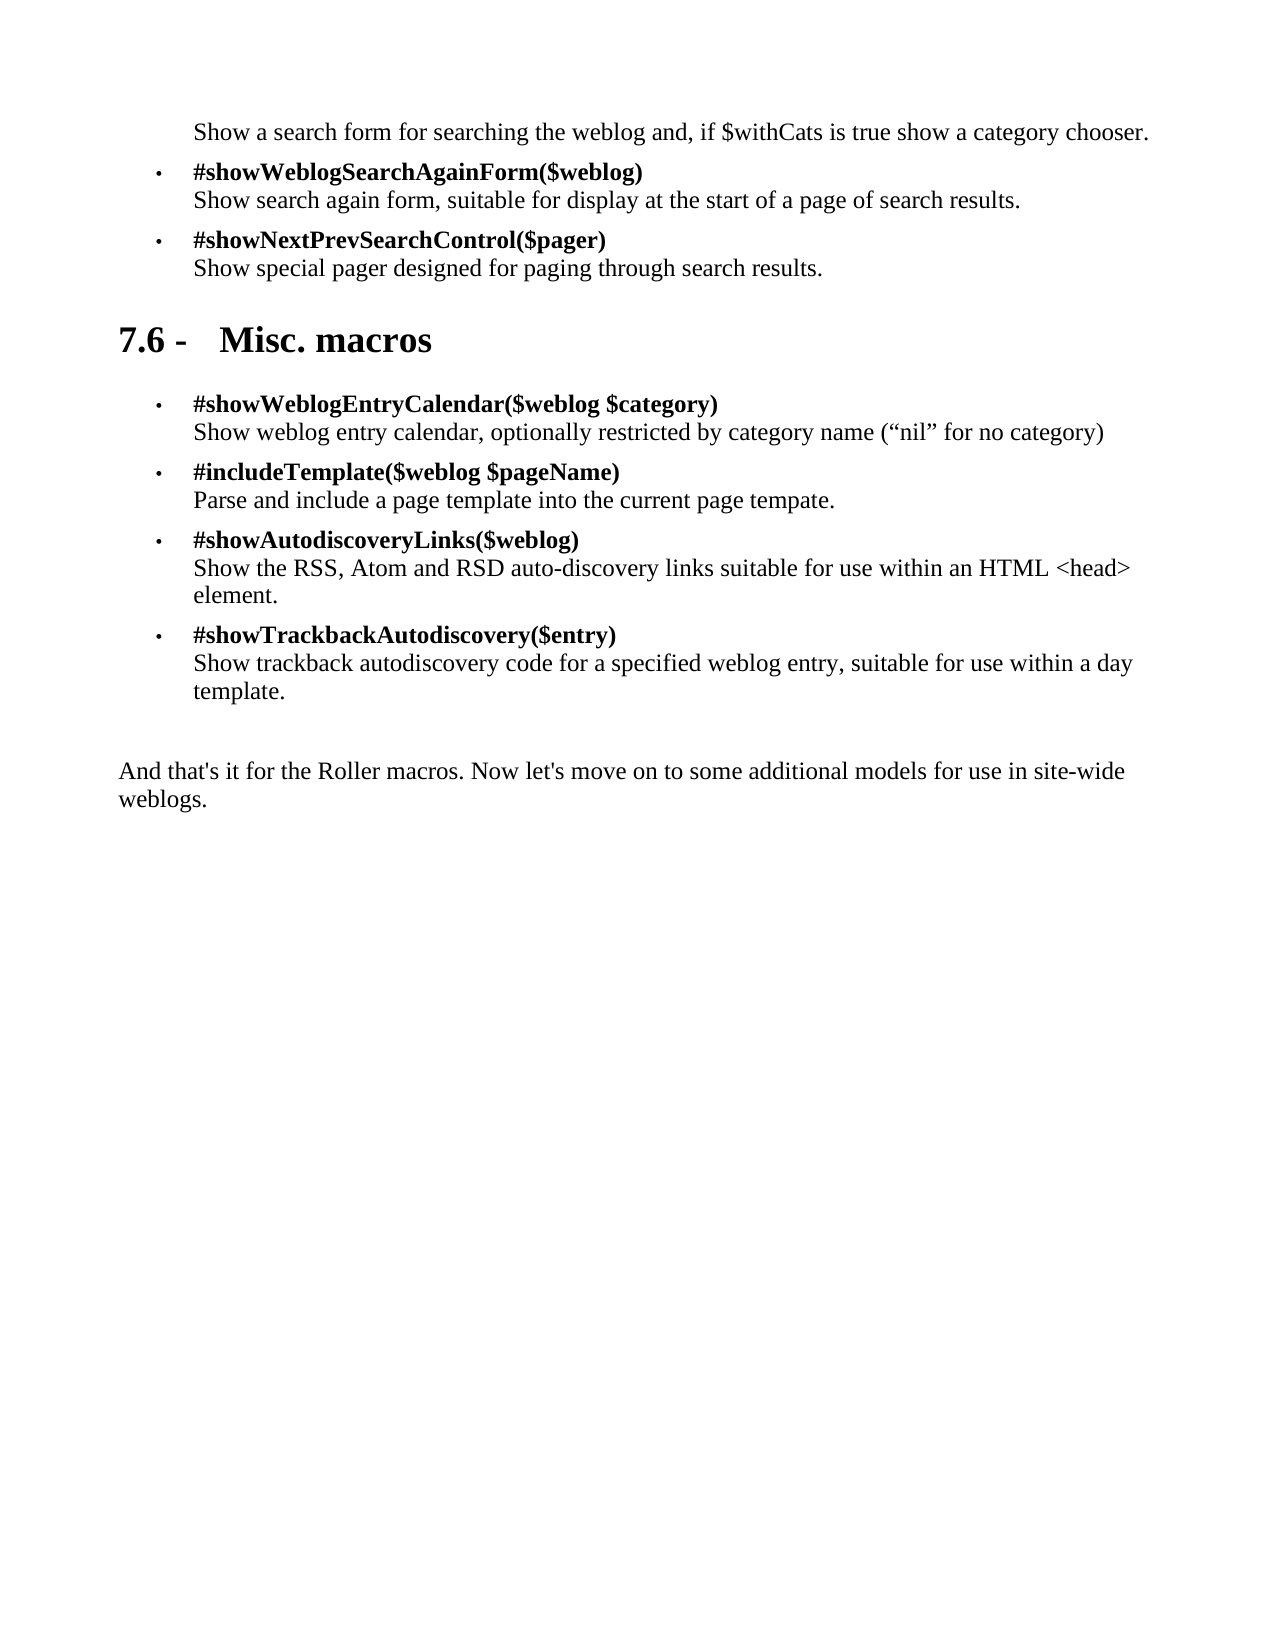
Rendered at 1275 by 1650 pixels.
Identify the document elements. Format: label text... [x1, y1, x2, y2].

list #showTrackbackAutodiscovery($entry) Show trackback autodiscovery code for a specified weblog entry, suitable for use within a day template. [156, 622, 1157, 705]
list #showNextPrevSearchControl($pager) Show special pager designed for paging through search results. [156, 226, 1157, 282]
list #showWeblogSearchAgainForm($weblog) Show search again form, suitable for display at the start of a page of search results. [156, 158, 1157, 214]
list #includeTemplate($weblog $pageName) Parse and include a page template into the current page tempate. [156, 458, 1157, 513]
text And that's it for the Roller macros. Now let's move on to some additional models for use in site-wide weblogs. [118, 757, 1157, 813]
list Show a search form for searching the weblog and, if $withCats is true show a category chooser. [156, 118, 1157, 146]
list #showAutodiscoveryLinks($weblog) Show the RSS, Atom and RSD auto-discovery links suitable for use within an HTML <head> element. [156, 526, 1157, 609]
list #showWeblogEntryCalendar($weblog $category) Show weblog entry calendar, optionally restricted by category name (“nil” for no category) [156, 390, 1157, 446]
subtitle Misc. macros [118, 319, 1157, 361]
